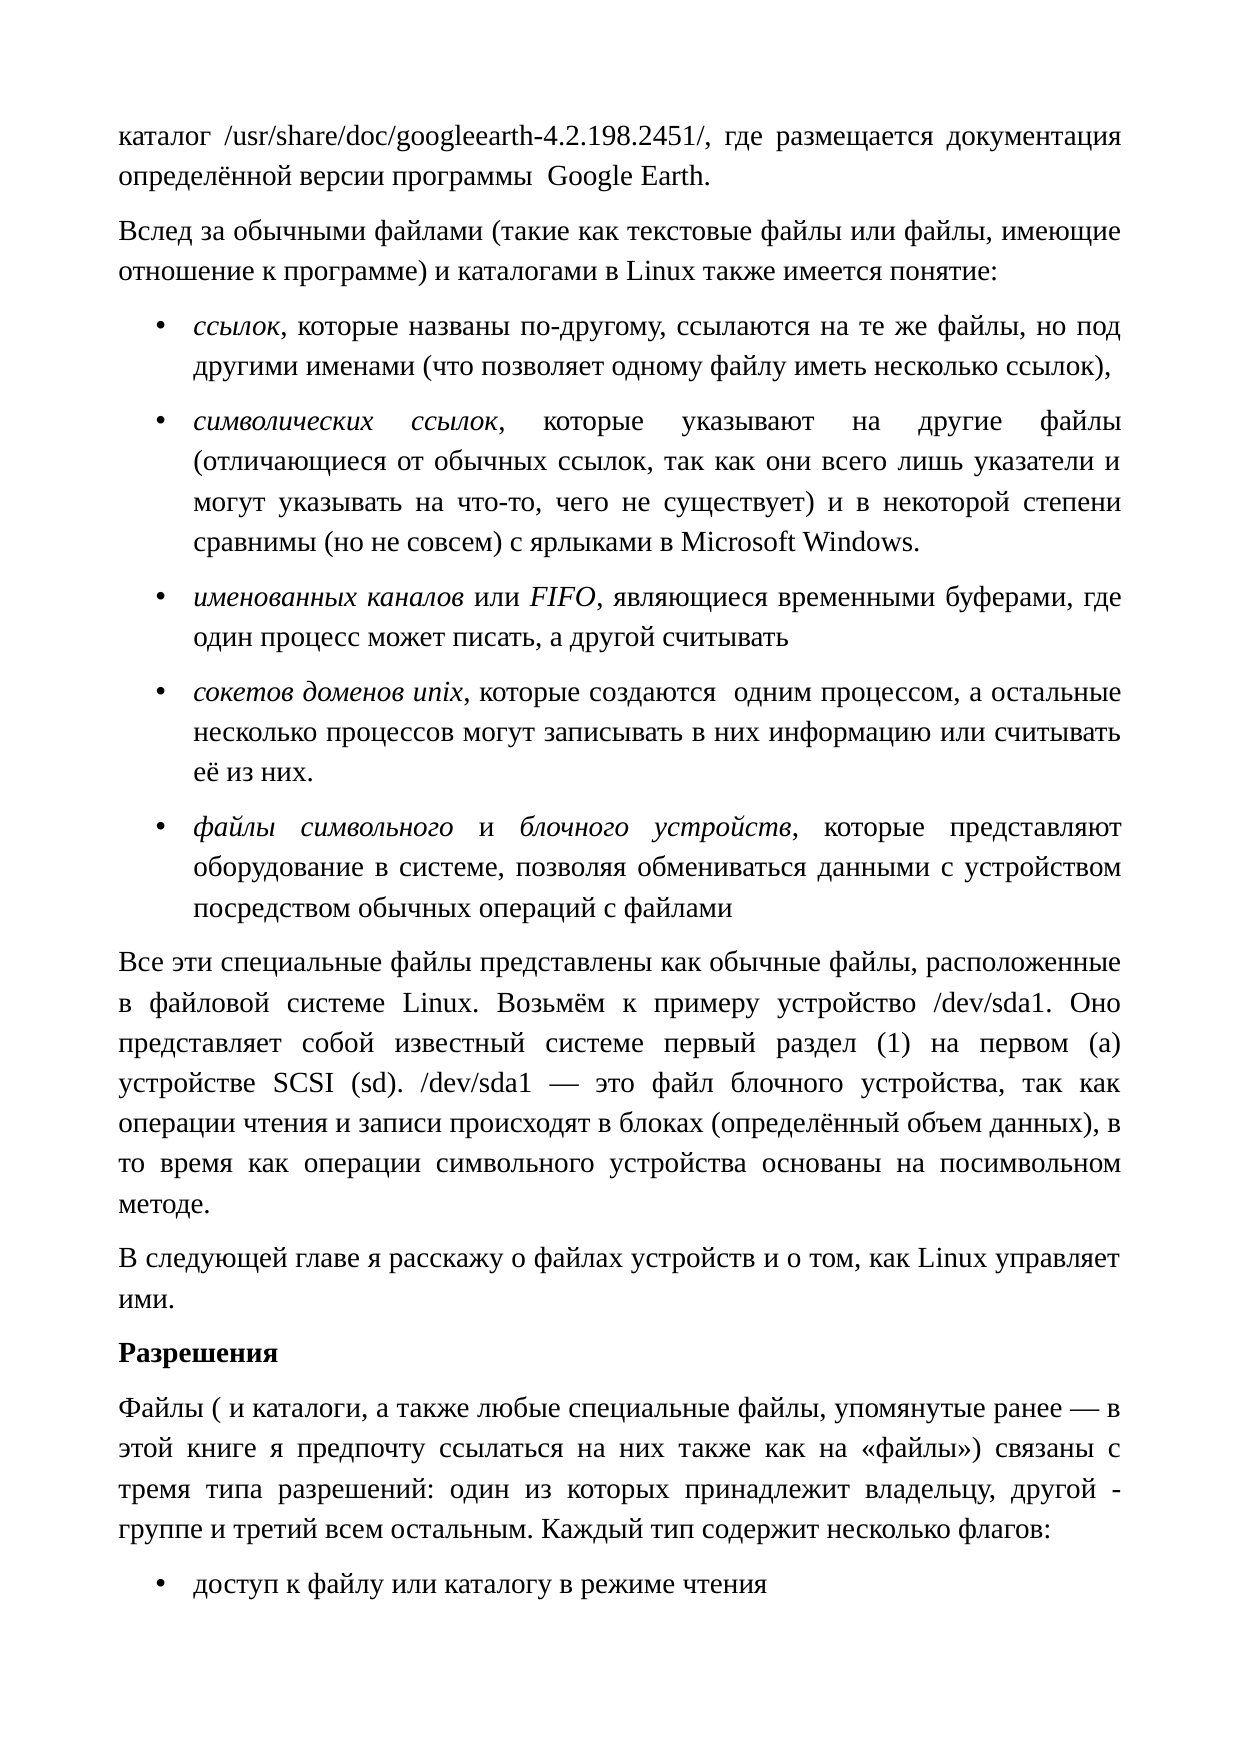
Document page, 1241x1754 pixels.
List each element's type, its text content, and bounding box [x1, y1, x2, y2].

text В следующей главе я расскажу о файлах устройств и о том, как Linux управляет ими. [118, 1241, 1122, 1314]
list ссылок, которые названы по-другому, ссылаются на те же файлы, но под другими именами (что позволяет одному файлу иметь несколько ссылок), [156, 308, 1122, 382]
list сокетов доменов unix, которые создаются одним процессом, а остальные несколько процессов могут записывать в них информацию или считывать её из них. [156, 674, 1122, 788]
list символических ссылок, которые указывают на другие файлы (отличающиеся от обычных ссылок, так как они всего лишь указатели и могут указывать на что-то, чего не существует) и в некоторой степени сравнимы (но не совсем) с ярлыками в Microsoft Windows. [156, 403, 1122, 557]
text Вслед за обычными файлами (такие как текстовые файлы или файлы, имеющие отношение к программе) и каталогами в Linux также имеется понятие: [118, 213, 1122, 287]
text Файлы ( и каталоги, а также любые специальные файлы, упомянутые ранее — в этой книге я предпочту ссылаться на них также как на «файлы») связаны с тремя типа разрешений: один из которых принадлежит владельцу, другой - группе и третий всем остальным. Каждый тип содержит несколько флагов: [118, 1390, 1122, 1544]
text Все эти специальные файлы представлены как обычные файлы, расположенные в файловой системе Linux. Возьмём к примеру устройство /dev/sda1. Оно представляет собой известный системе первый раздел (1) на первом (a) устройстве SCSI (sd). /dev/sda1 — это файл блочного устройства, так как операции чтения и записи происходят в блоках (определённый объем данных), в то время как операции символьного устройства основаны на посимвольном методе. [118, 944, 1122, 1219]
text каталог /usr/share/doc/googleearth-4.2.198.2451/, где размещается документация определённой версии программы Google Earth. [118, 118, 1122, 192]
list именованных каналов или FIFO, являющиеся временными буферами, где один процесс может писать, а другой считывать [156, 579, 1122, 653]
text Разрешения [118, 1336, 1122, 1369]
list доступ к файлу или каталогу в режиме чтения [156, 1566, 1122, 1599]
list файлы символьного и блочного устройств, которые представляют оборудование в системе, позволяя обмениваться данными с устройством посредством обычных операций с файлами [156, 809, 1122, 923]
